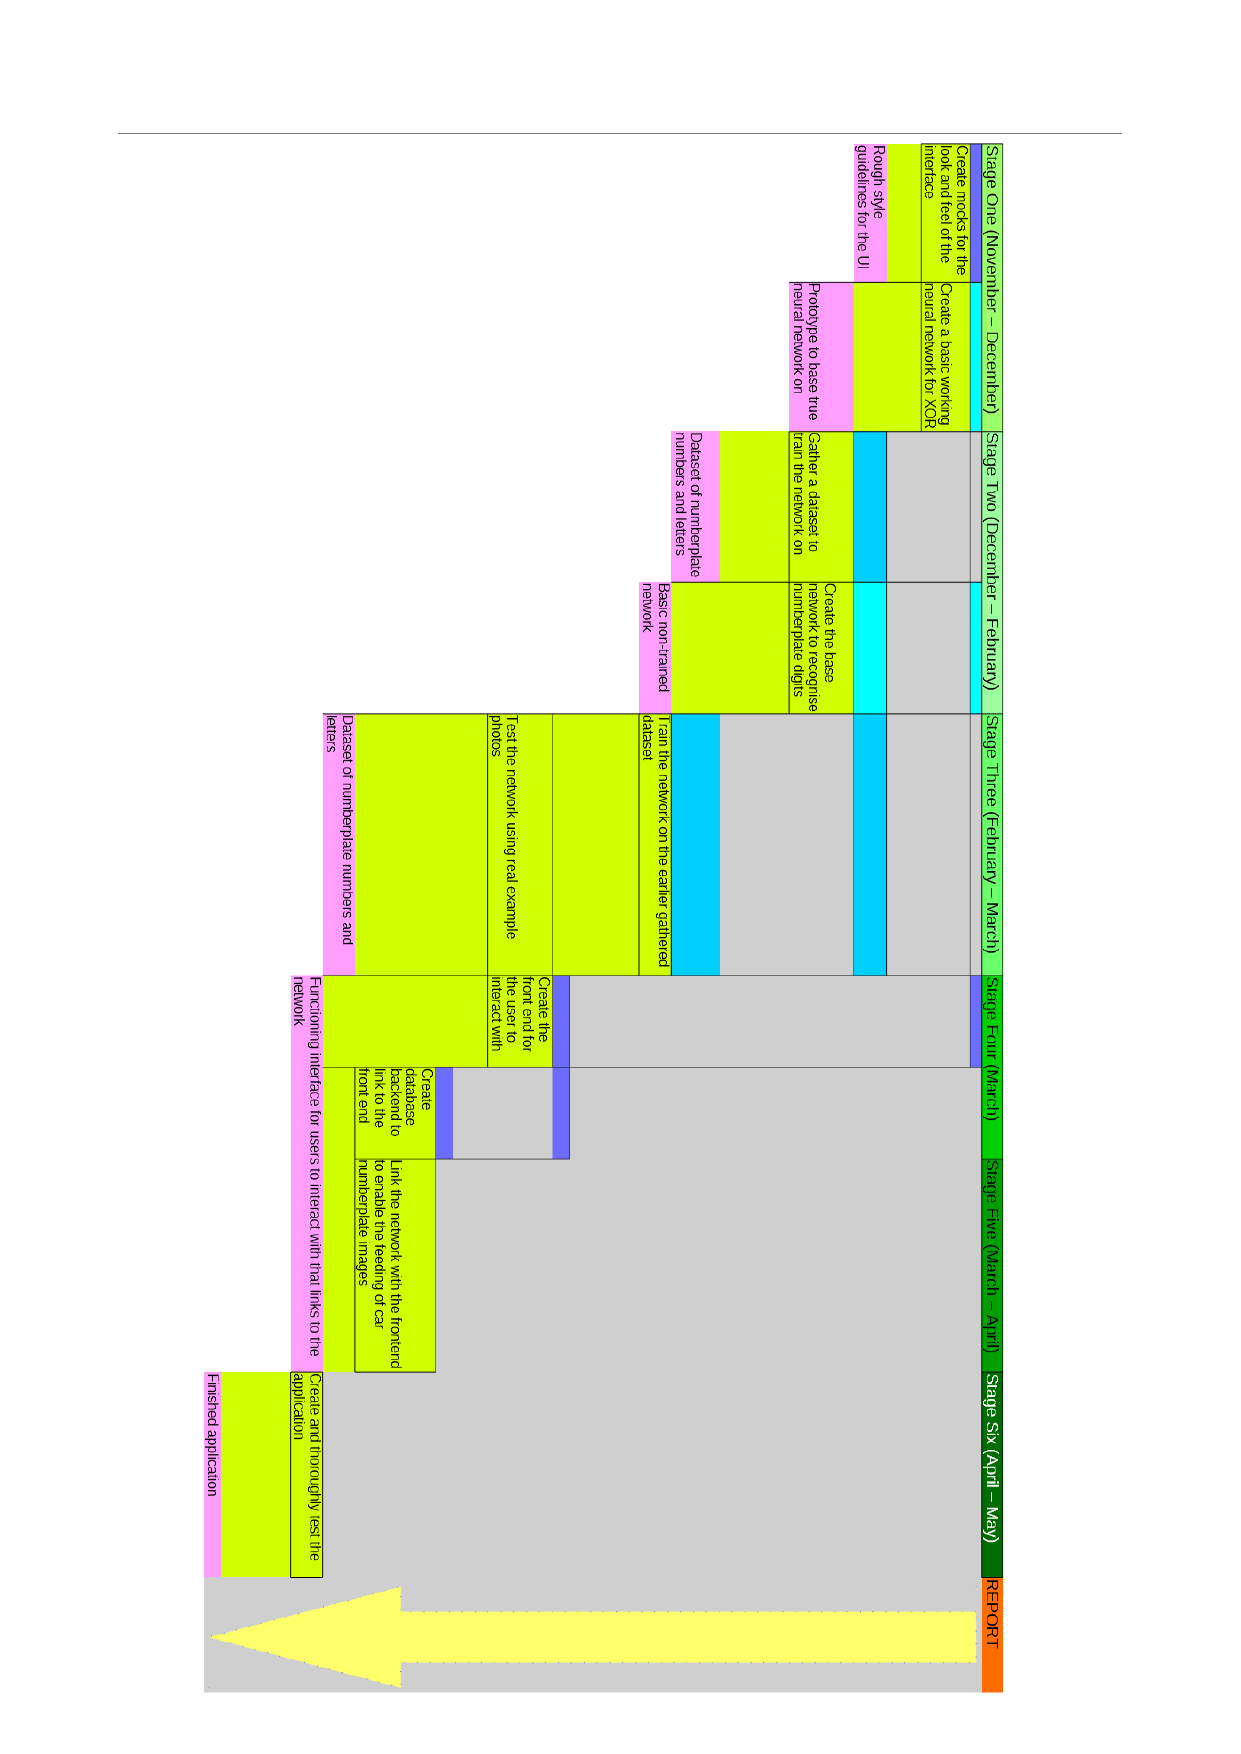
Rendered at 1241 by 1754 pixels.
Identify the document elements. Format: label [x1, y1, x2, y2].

picture [202, 142, 1004, 1693]
